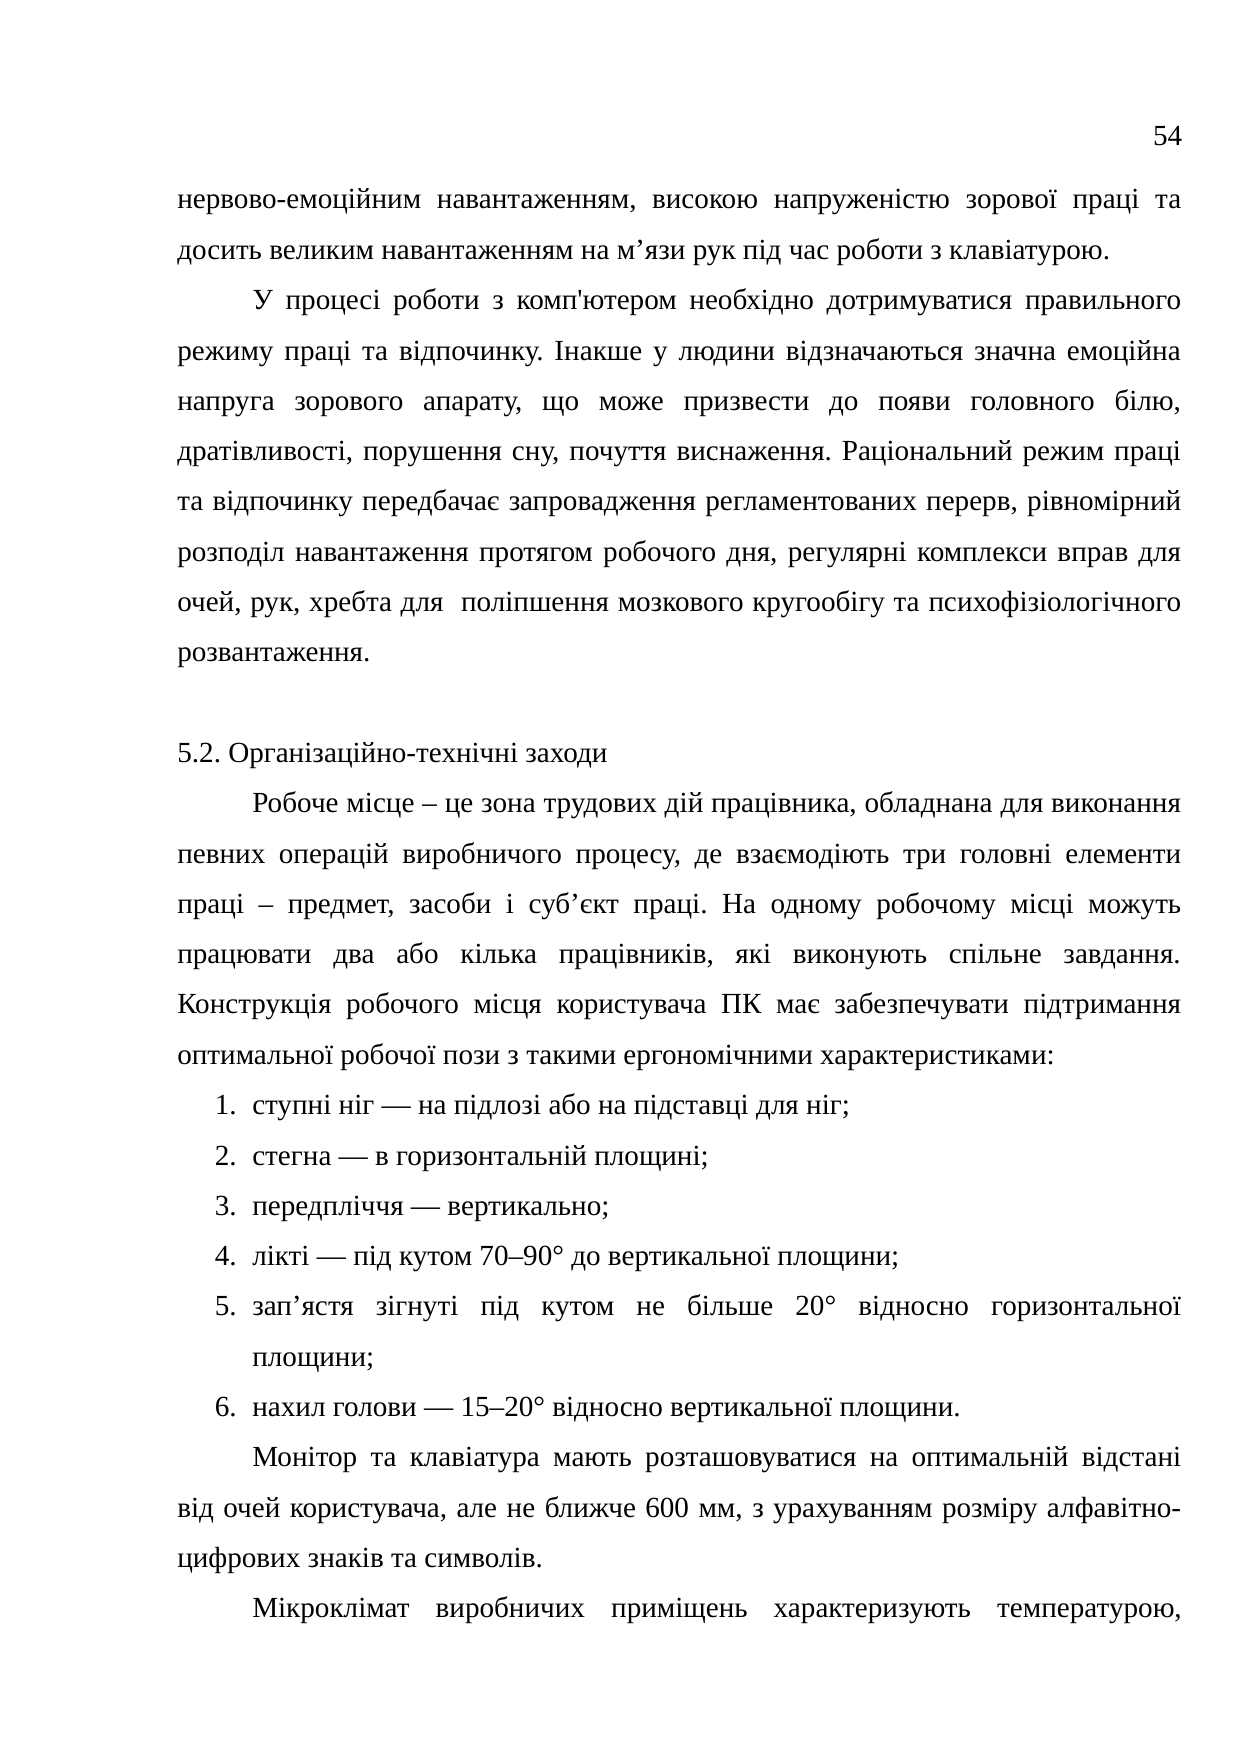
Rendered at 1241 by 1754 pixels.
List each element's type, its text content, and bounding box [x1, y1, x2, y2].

text 5.2. Організаційно-технічні заходи [177, 735, 1182, 769]
text Мікроклімат виробничих приміщень характеризують температурою, [177, 1590, 1182, 1624]
list зап’ястя зігнуті під кутом не більше 20° відносно горизонтальної площини; [214, 1288, 1182, 1372]
text У процесі роботи з комп'ютером необхідно дотримуватися правильного режиму праці та відпочинку. Інакше у людини відзначаються значна емоційна напруга зорового апарату, що може призвести до появи головного білю, дратівливості, порушення сну, почуття виснаження. Раціональний режим праці та відпочинку передбачає запровадження регламентованих перерв, рівномірний розподіл навантаження протягом робочого дня, регулярні комплекси вправ для очей, рук, хребта для поліпшення мозкового кругообігу та психофізіологічного розвантаження. [177, 282, 1182, 668]
text Робоче місце – це зона трудових дій працівника, обладнана для виконання певних операцій виробничого процесу, де взаємодіють три головні елементи праці – предмет, засоби і суб’єкт праці. На одному робочому місці можуть працювати два або кілька працівників, які виконують спільне завдання. Конструкція робочого місця користувача ПК має забезпечувати підтримання оптимальної робочої пози з такими ергономічними характеристиками: [177, 785, 1182, 1071]
list стегна — в горизонтальній площині; [214, 1138, 1182, 1171]
list передпліччя — вертикально; [214, 1188, 1182, 1221]
text Монітор та клавіатура мають розташовуватися на оптимальній відстані від очей користувача, але не ближче 600 мм, з урахуванням розміру алфавітно-цифрових знаків та символів. [177, 1439, 1182, 1574]
list лікті — під кутом 70–90° до вертикальної площини; [214, 1238, 1182, 1272]
list ступні ніг — на підлозі або на підставці для ніг; [214, 1087, 1182, 1121]
list нахил голови — 15–20° відносно вертикальної площини. [214, 1389, 1182, 1423]
text нервово-емоційним навантаженням, високою напруженістю зорової праці та досить великим навантаженням на м’язи рук під час роботи з клавіатурою. [177, 182, 1182, 266]
